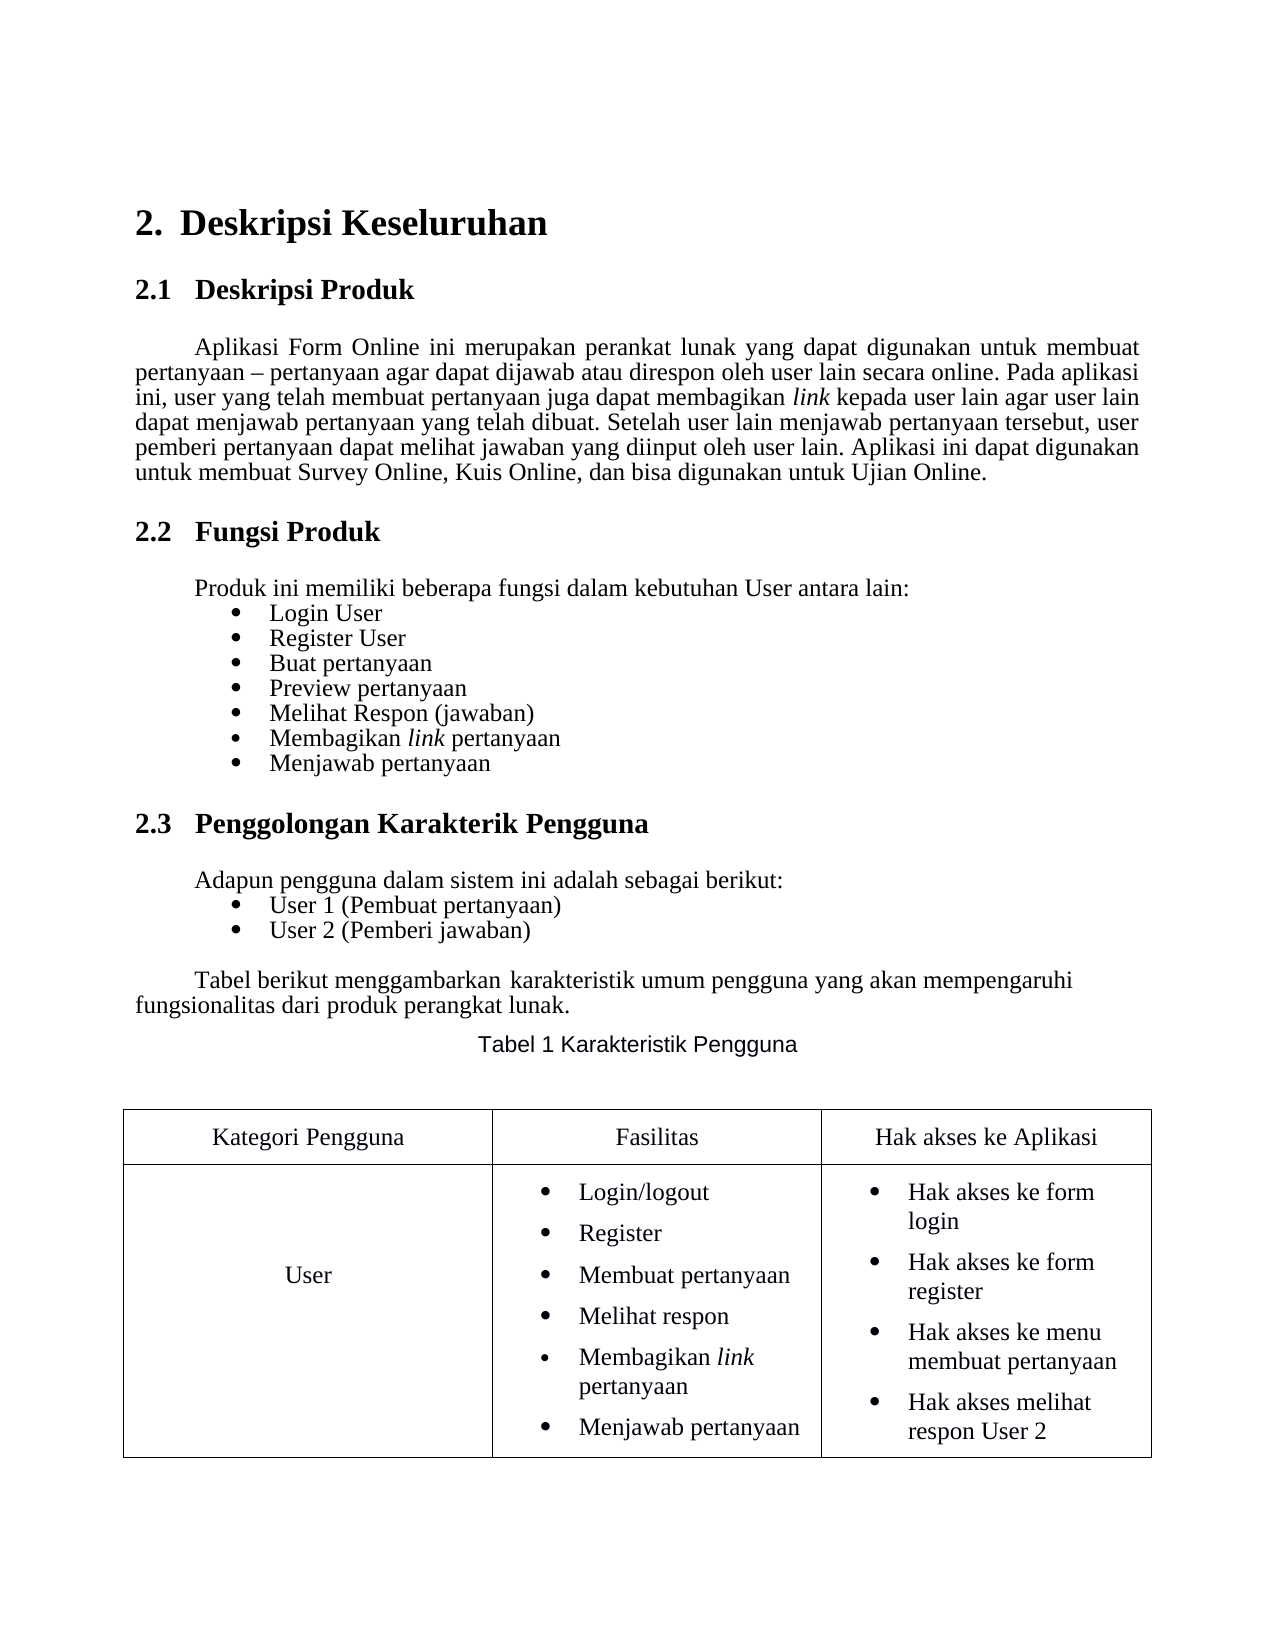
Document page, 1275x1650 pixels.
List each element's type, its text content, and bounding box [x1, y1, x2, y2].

subtitle Deskripsi Keseluruhan [135, 200, 1140, 243]
list User 1 (Pembuat pertanyaan) [232, 894, 1140, 919]
list Login User [232, 602, 1140, 627]
table_header Hak akses ke Aplikasi [822, 1110, 1151, 1164]
text Tabel berikut menggambarkan karakteristik umum pengguna yang akan mempengaruhi fungsionalitas dari produk perangkat lunak. [135, 969, 1140, 1019]
table_header Fasilitas [493, 1110, 821, 1164]
subtitle Deskripsi Produk [135, 272, 1140, 306]
table_cell Hak akses ke form login Hak akses ke form register Hak akses ke menu membuat pertanyaan Hak akses melihat respon User 2 [822, 1165, 1151, 1457]
text Aplikasi Form Online ini merupakan perankat lunak yang dapat digunakan untuk membuat pertanyaan – pertanyaan agar dapat dijawab atau direspon oleh user lain secara online. Pada aplikasi ini, user yang telah membuat pertanyaan juga dapat membagikan link kepada user lain agar user lain dapat menjawab pertanyaan yang telah dibuat. Setelah user lain menjawab pertanyaan tersebut, user pemberi pertanyaan dapat melihat jawaban yang diinput oleh user lain. Aplikasi ini dapat digunakan untuk membuat Survey Online, Kuis Online, dan bisa digunakan untuk Ujian Online. [135, 335, 1140, 485]
table_cell Login/logout Register Membuat pertanyaan Melihat respon Membagikan link pertanyaan Menjawab pertanyaan [493, 1165, 821, 1457]
list Buat pertanyaan [232, 652, 1140, 677]
subtitle Fungsi Produk [135, 514, 1140, 548]
text Produk ini memiliki beberapa fungsi dalam kebutuhan User antara lain: [135, 577, 1140, 602]
table_cell User [124, 1165, 492, 1457]
list Membagikan link pertanyaan [232, 727, 1140, 752]
list Melihat Respon (jawaban) [232, 702, 1140, 727]
table_header Kategori Pengguna [124, 1110, 492, 1164]
list Register User [232, 627, 1140, 652]
list User 2 (Pemberi jawaban) [232, 919, 1140, 944]
subtitle Penggolongan Karakterik Pengguna [135, 806, 1140, 839]
text Tabel 1 Karakteristik Pengguna [135, 1031, 1140, 1058]
list Menjawab pertanyaan [232, 752, 1140, 777]
text Adapun pengguna dalam sistem ini adalah sebagai berikut: [135, 869, 1140, 894]
list Preview pertanyaan [232, 677, 1140, 702]
